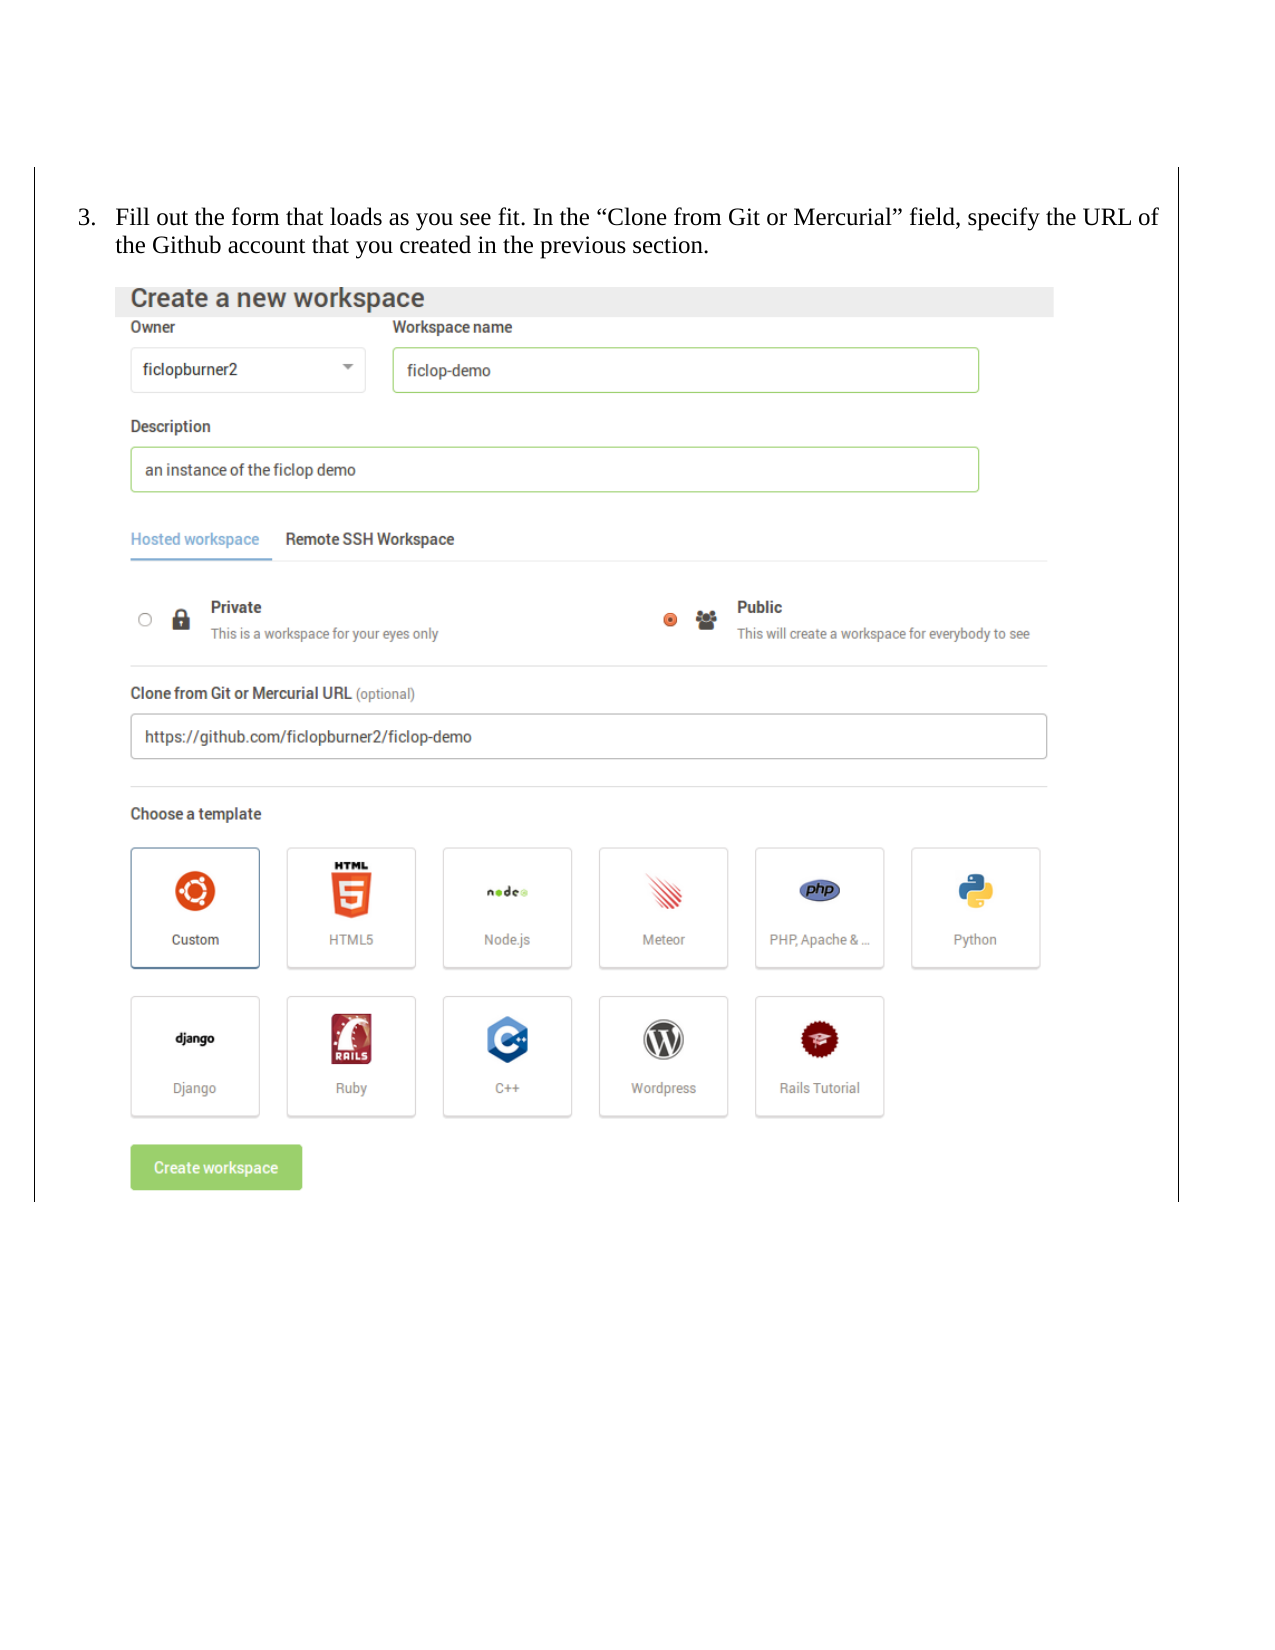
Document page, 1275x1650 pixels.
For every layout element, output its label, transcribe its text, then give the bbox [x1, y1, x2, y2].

picture [115, 287, 1054, 1197]
table_header Fill out the form that loads as you see fit. In the “Clone from Git or Mercurial” field, specify the URL of the Github account that you created in the previous section. [35, 167, 1178, 1202]
